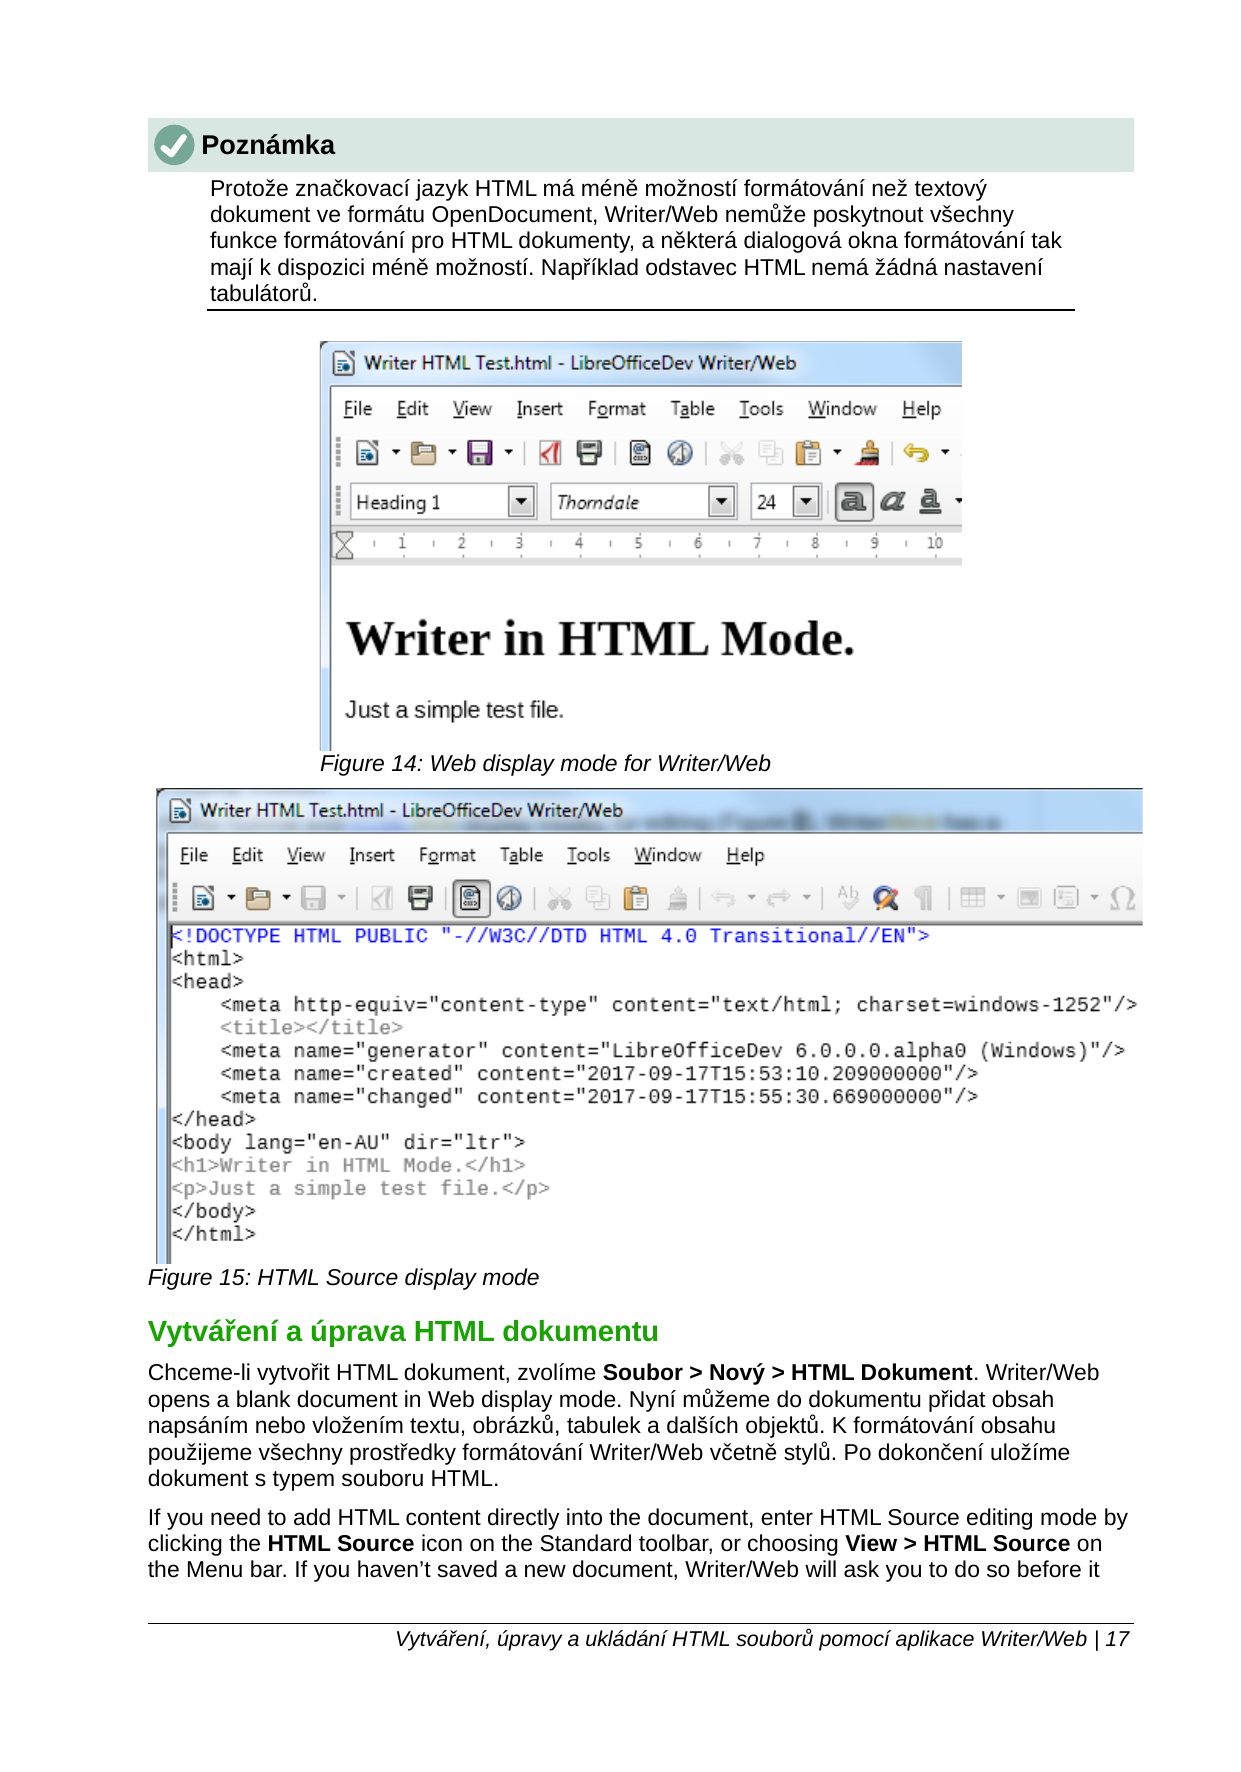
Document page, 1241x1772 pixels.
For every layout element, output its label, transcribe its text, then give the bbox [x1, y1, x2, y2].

subtitle Vytváření a úprava HTML dokumentu [148, 1314, 1134, 1348]
text Protože značkovací jazyk HTML má méně možností formátování než textový dokument ve formátu OpenDocument, Writer/Web nemůže poskytnout všechny funkce formátování pro HTML dokumenty, a některá dialogová okna formátování tak mají k dispozici méně možností. Například odstavec HTML nemá žádná nastavení tabulátorů. [207, 172, 1075, 309]
text Chceme-li vytvořit HTML dokument, zvolíme Soubor > Nový > HTML Dokument. Writer/Web opens a blank document in Web display mode. Nyní můžeme do dokumentu přidat obsah napsáním nebo vložením textu, obrázků, tabulek a dalších objektů. K formátování obsahu použijeme všechny prostředky formátování Writer/Web včetně stylů. Po dokončení uložíme dokument s typem souboru HTML. [148, 1359, 1134, 1491]
subtitle Poznámka [148, 118, 1134, 172]
text If you need to add HTML content directly into the document, enter HTML Source editing mode by clicking the HTML Source icon on the Standard toolbar, or choosing View > HTML Source on the Menu bar. If you haven’t saved a new document, Writer/Web will ask you to do so before it [148, 1504, 1134, 1583]
picture [319, 341, 962, 751]
text Figure 14: Web display mode for Writer/Web [320, 751, 962, 777]
text Figure 15: HTML Source display mode [148, 789, 1152, 1290]
picture [156, 788, 1143, 1264]
